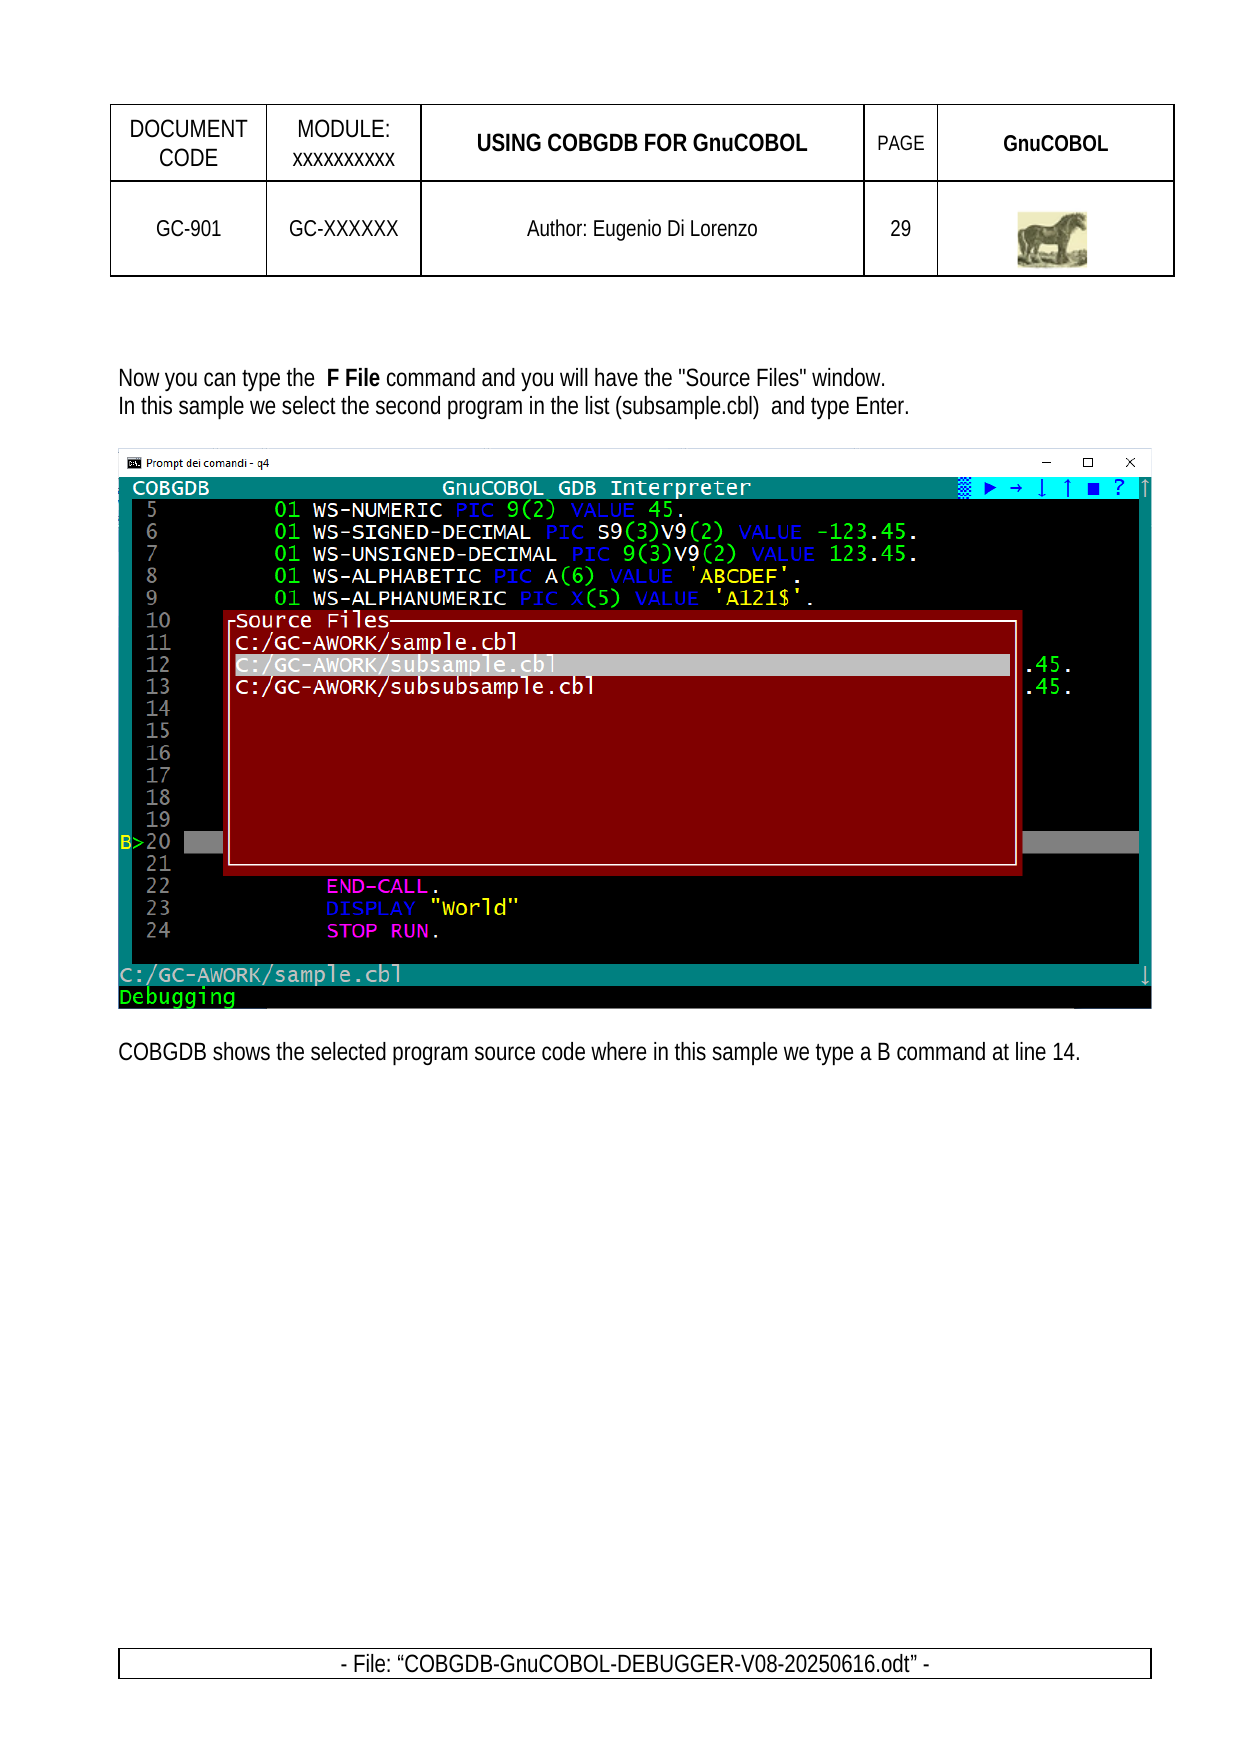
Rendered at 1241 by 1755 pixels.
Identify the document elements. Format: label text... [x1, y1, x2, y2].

text In this sample we select the second program in the list (subsample.cbl) and type Enter. [118, 391, 1152, 420]
text COBGDB shows the selected program source code where in this sample we type a B command at line 14. [118, 1037, 1152, 1065]
text Now you can type the F File command and you will have the "Source Files" window. [118, 362, 1152, 391]
